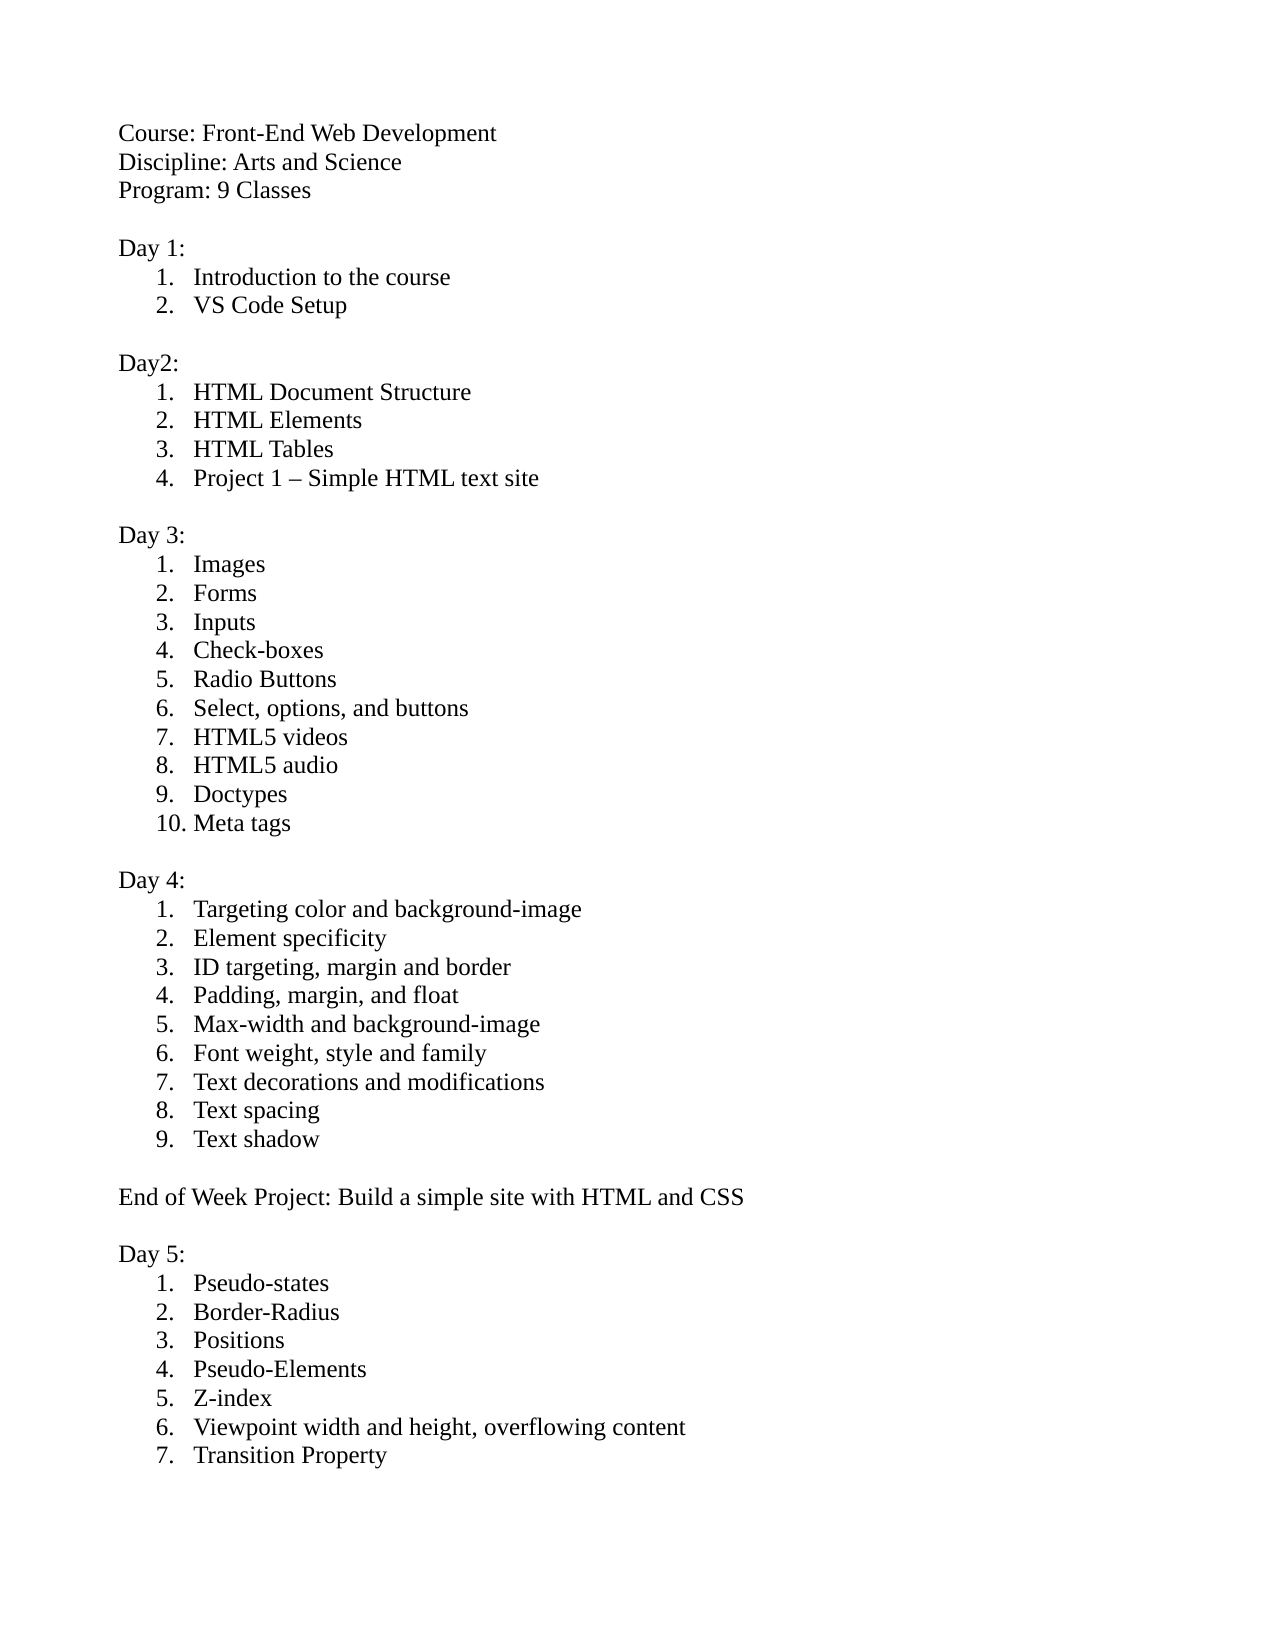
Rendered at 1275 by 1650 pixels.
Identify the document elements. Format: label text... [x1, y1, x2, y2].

list Pseudo-states [156, 1268, 1157, 1297]
list HTML5 videos [156, 722, 1157, 751]
text Program: 9 Classes [118, 176, 1157, 204]
list ID targeting, margin and border [156, 952, 1157, 981]
list HTML Elements [156, 406, 1157, 434]
list Positions [156, 1326, 1157, 1354]
list HTML5 audio [156, 751, 1157, 779]
text Day2: [118, 348, 1157, 377]
list Text shadow [156, 1124, 1157, 1153]
list Z-index [156, 1383, 1157, 1412]
text Course: Front-End Web Development [118, 118, 1157, 147]
list HTML Document Structure [156, 377, 1157, 406]
list Targeting color and background-image [156, 894, 1157, 923]
list Meta tags [156, 808, 1157, 837]
list Forms [156, 578, 1157, 607]
list Doctypes [156, 779, 1157, 808]
list Max-width and background-image [156, 1009, 1157, 1038]
list Font weight, style and family [156, 1038, 1157, 1067]
list Pseudo-Elements [156, 1354, 1157, 1383]
list Transition Property [156, 1441, 1157, 1469]
text Discipline: Arts and Science [118, 147, 1157, 176]
list Text spacing [156, 1096, 1157, 1124]
list Radio Buttons [156, 664, 1157, 693]
text Day 4: [118, 866, 1157, 894]
list VS Code Setup [156, 291, 1157, 319]
list Padding, margin, and float [156, 981, 1157, 1009]
list Inputs [156, 607, 1157, 636]
list Element specificity [156, 923, 1157, 952]
list Project 1 – Simple HTML text site [156, 463, 1157, 492]
list Images [156, 549, 1157, 578]
list HTML Tables [156, 434, 1157, 463]
text End of Week Project: Build a simple site with HTML and CSS [118, 1182, 1157, 1211]
list Text decorations and modifications [156, 1067, 1157, 1096]
text Day 3: [118, 521, 1157, 549]
list Viewpoint width and height, overflowing content [156, 1412, 1157, 1441]
list Check-boxes [156, 636, 1157, 664]
text Day 1: [118, 233, 1157, 262]
text Day 5: [118, 1239, 1157, 1268]
list Select, options, and buttons [156, 693, 1157, 722]
list Introduction to the course [156, 262, 1157, 291]
list Border-Radius [156, 1297, 1157, 1326]
